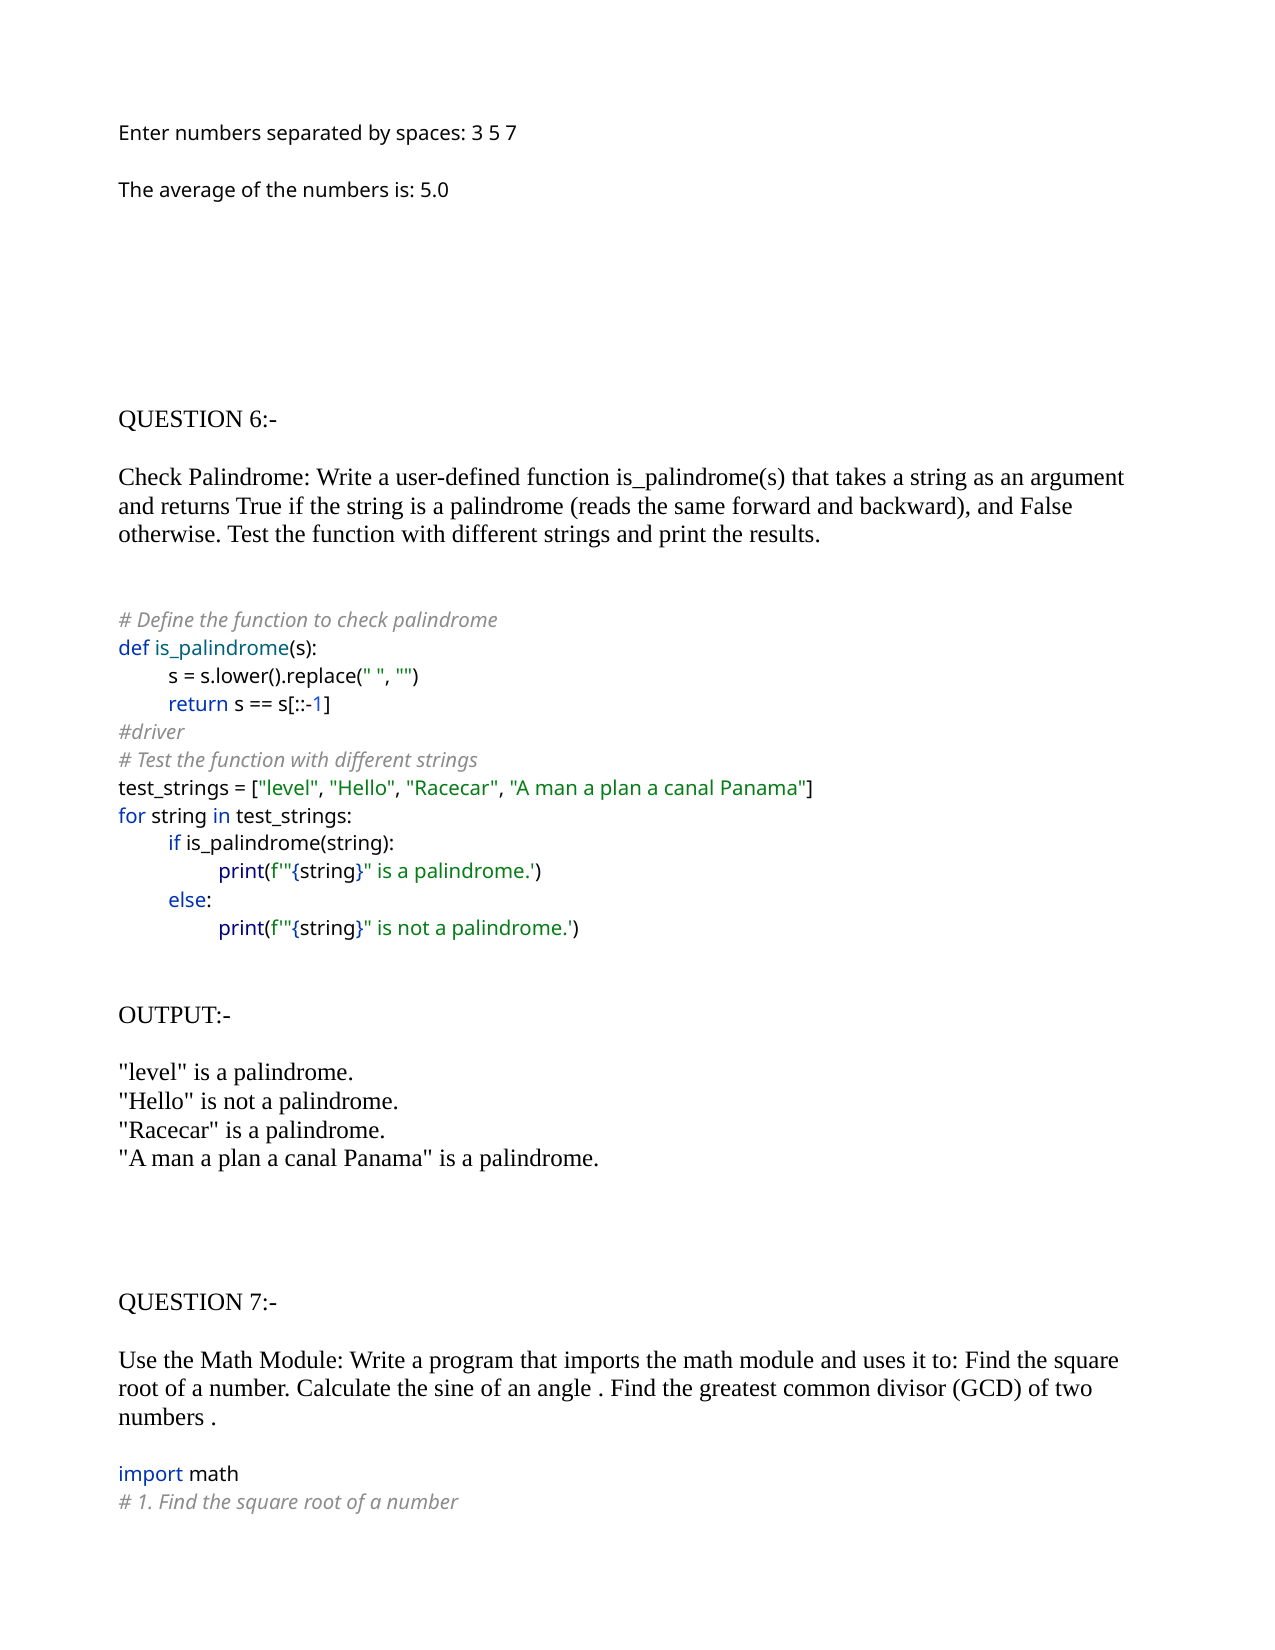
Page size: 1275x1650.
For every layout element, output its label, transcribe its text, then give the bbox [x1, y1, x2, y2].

text The average of the numbers is: 5.0 [118, 175, 1157, 203]
text OUTPUT:- [118, 1000, 1157, 1028]
text Use the Math Module: Write a program that imports the math module and uses it to: Find the square root of a number. Calculate the sine of an angle . Find the greatest common divisor (GCD) of two numbers . [118, 1345, 1157, 1431]
text QUESTION 7:- [118, 1287, 1157, 1316]
text for string in test_strings: [118, 801, 1157, 829]
text # 1. Find the square root of a number [118, 1487, 1157, 1515]
text #driver [118, 718, 1157, 746]
text QUESTION 6:- [118, 404, 1157, 433]
text print(f'"{string}" is not a palindrome.') [118, 913, 1157, 941]
text return s == s[::-1] [118, 689, 1157, 718]
text "level" is a palindrome. [118, 1057, 1157, 1086]
text "Hello" is not a palindrome. [118, 1086, 1157, 1115]
text s = s.lower().replace(" ", "") [118, 661, 1157, 689]
text print(f'"{string}" is a palindrome.') [118, 857, 1157, 885]
text test_strings = ["level", "Hello", "Racecar", "A man a plan a canal Panama"] [118, 773, 1157, 801]
text else: [118, 885, 1157, 913]
text import math [118, 1460, 1157, 1487]
text # Test the function with different strings [118, 746, 1157, 773]
text Check Palindrome: Write a user-defined function is_palindrome(s) that takes a string as an argument and returns True if the string is a palindrome (reads the same forward and backward), and False otherwise. Test the function with different strings and print the results. [118, 462, 1157, 548]
text "Racecar" is a palindrome. [118, 1115, 1157, 1143]
text def is_palindrome(s): [118, 634, 1157, 661]
text "A man a plan a canal Panama" is a palindrome. [118, 1143, 1157, 1172]
text if is_palindrome(string): [118, 829, 1157, 857]
text Enter numbers separated by spaces: 3 5 7 [118, 118, 1157, 146]
text # Define the function to check palindrome [118, 606, 1157, 634]
